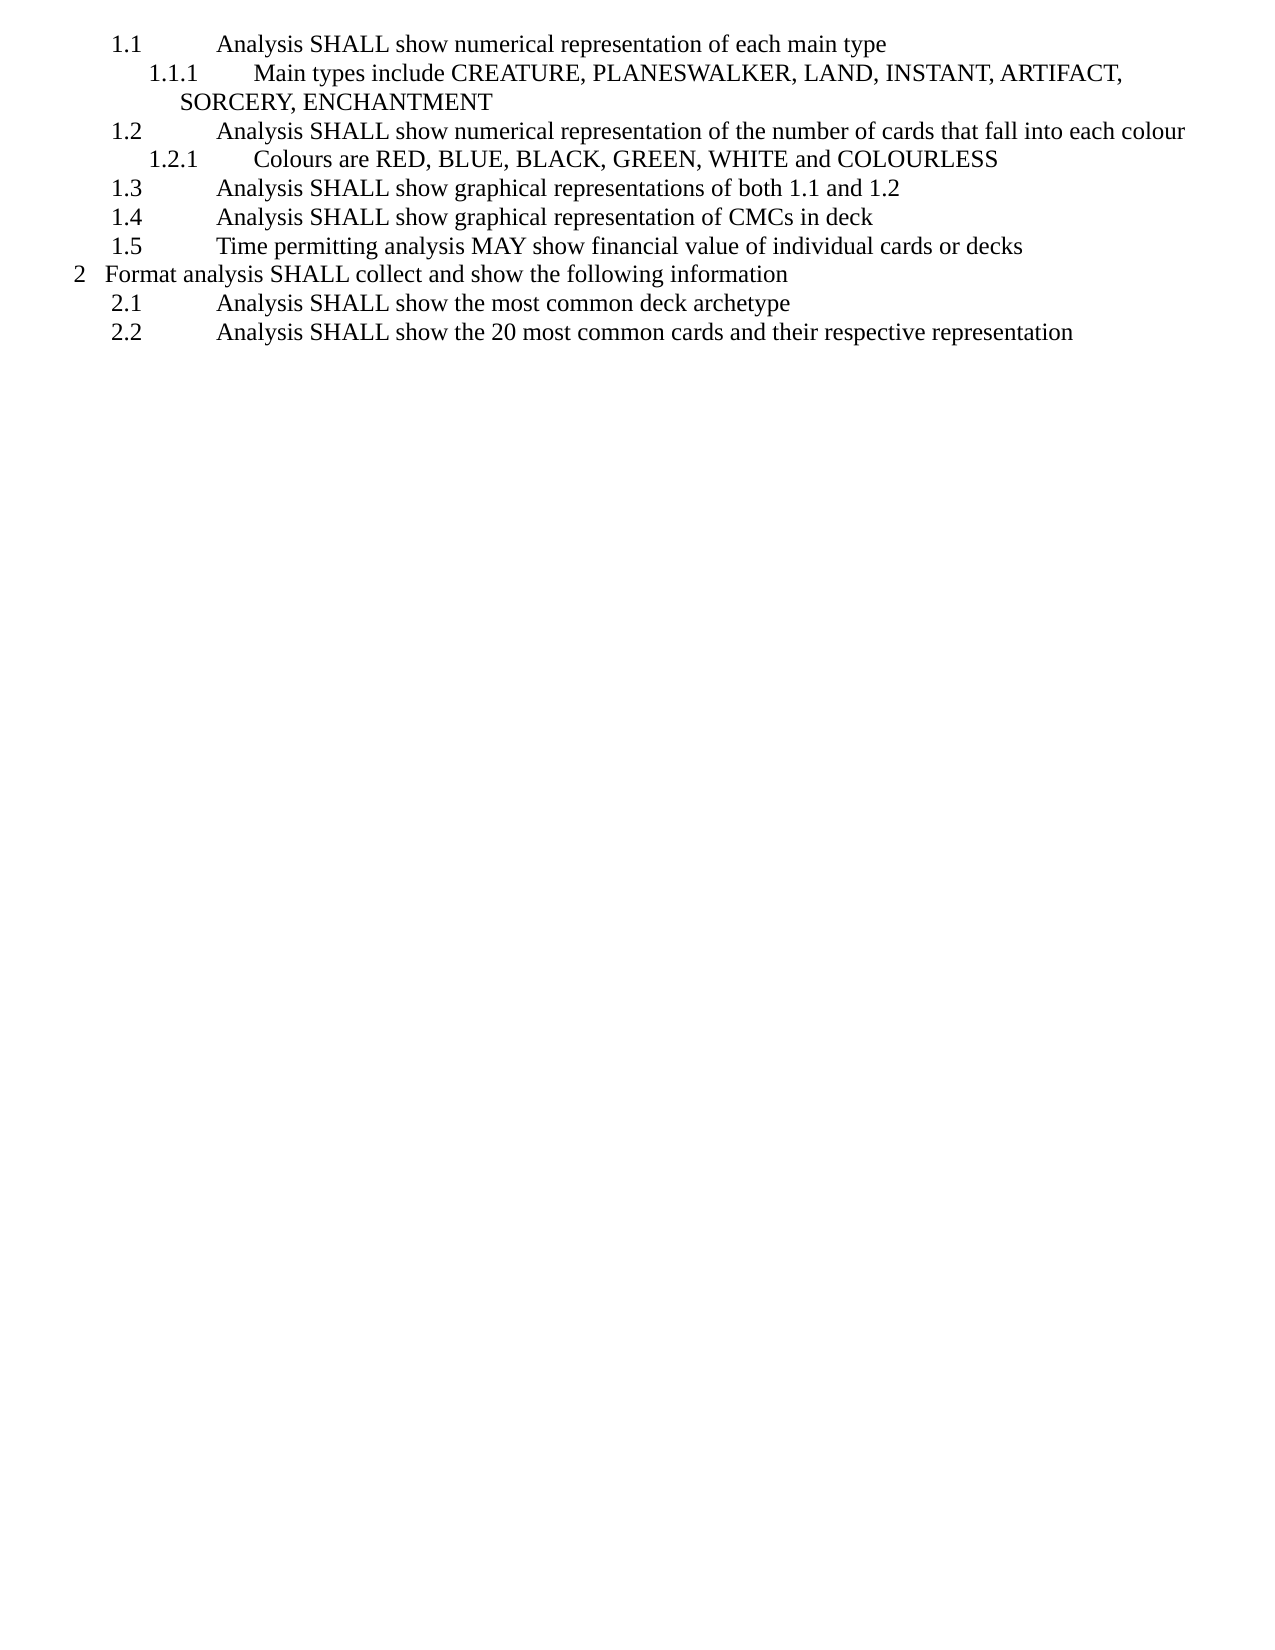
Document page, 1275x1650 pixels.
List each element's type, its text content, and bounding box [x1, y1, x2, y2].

list Main types include CREATURE, PLANESWALKER, LAND, INSTANT, ARTIFACT, SORCERY, ENCHANTMENT [142, 58, 1246, 116]
list Time permitting analysis MAY show financial value of individual cards or decks [104, 231, 1246, 259]
list Analysis SHALL show graphical representation of CMCs in deck [104, 202, 1246, 231]
list Colours are RED, BLUE, BLACK, GREEN, WHITE and COLOURLESS [142, 144, 1246, 173]
list Analysis SHALL show the most common deck archetype [104, 288, 1246, 317]
list Analysis SHALL show numerical representation of each main type [104, 29, 1246, 58]
list Analysis SHALL show numerical representation of the number of cards that fall into each colour [104, 116, 1246, 144]
list Analysis SHALL show graphical representations of both 1.1 and 1.2 [104, 173, 1246, 202]
list Analysis SHALL show the 20 most common cards and their respective representation [104, 317, 1246, 346]
list Format analysis SHALL collect and show the following information [67, 259, 1246, 288]
